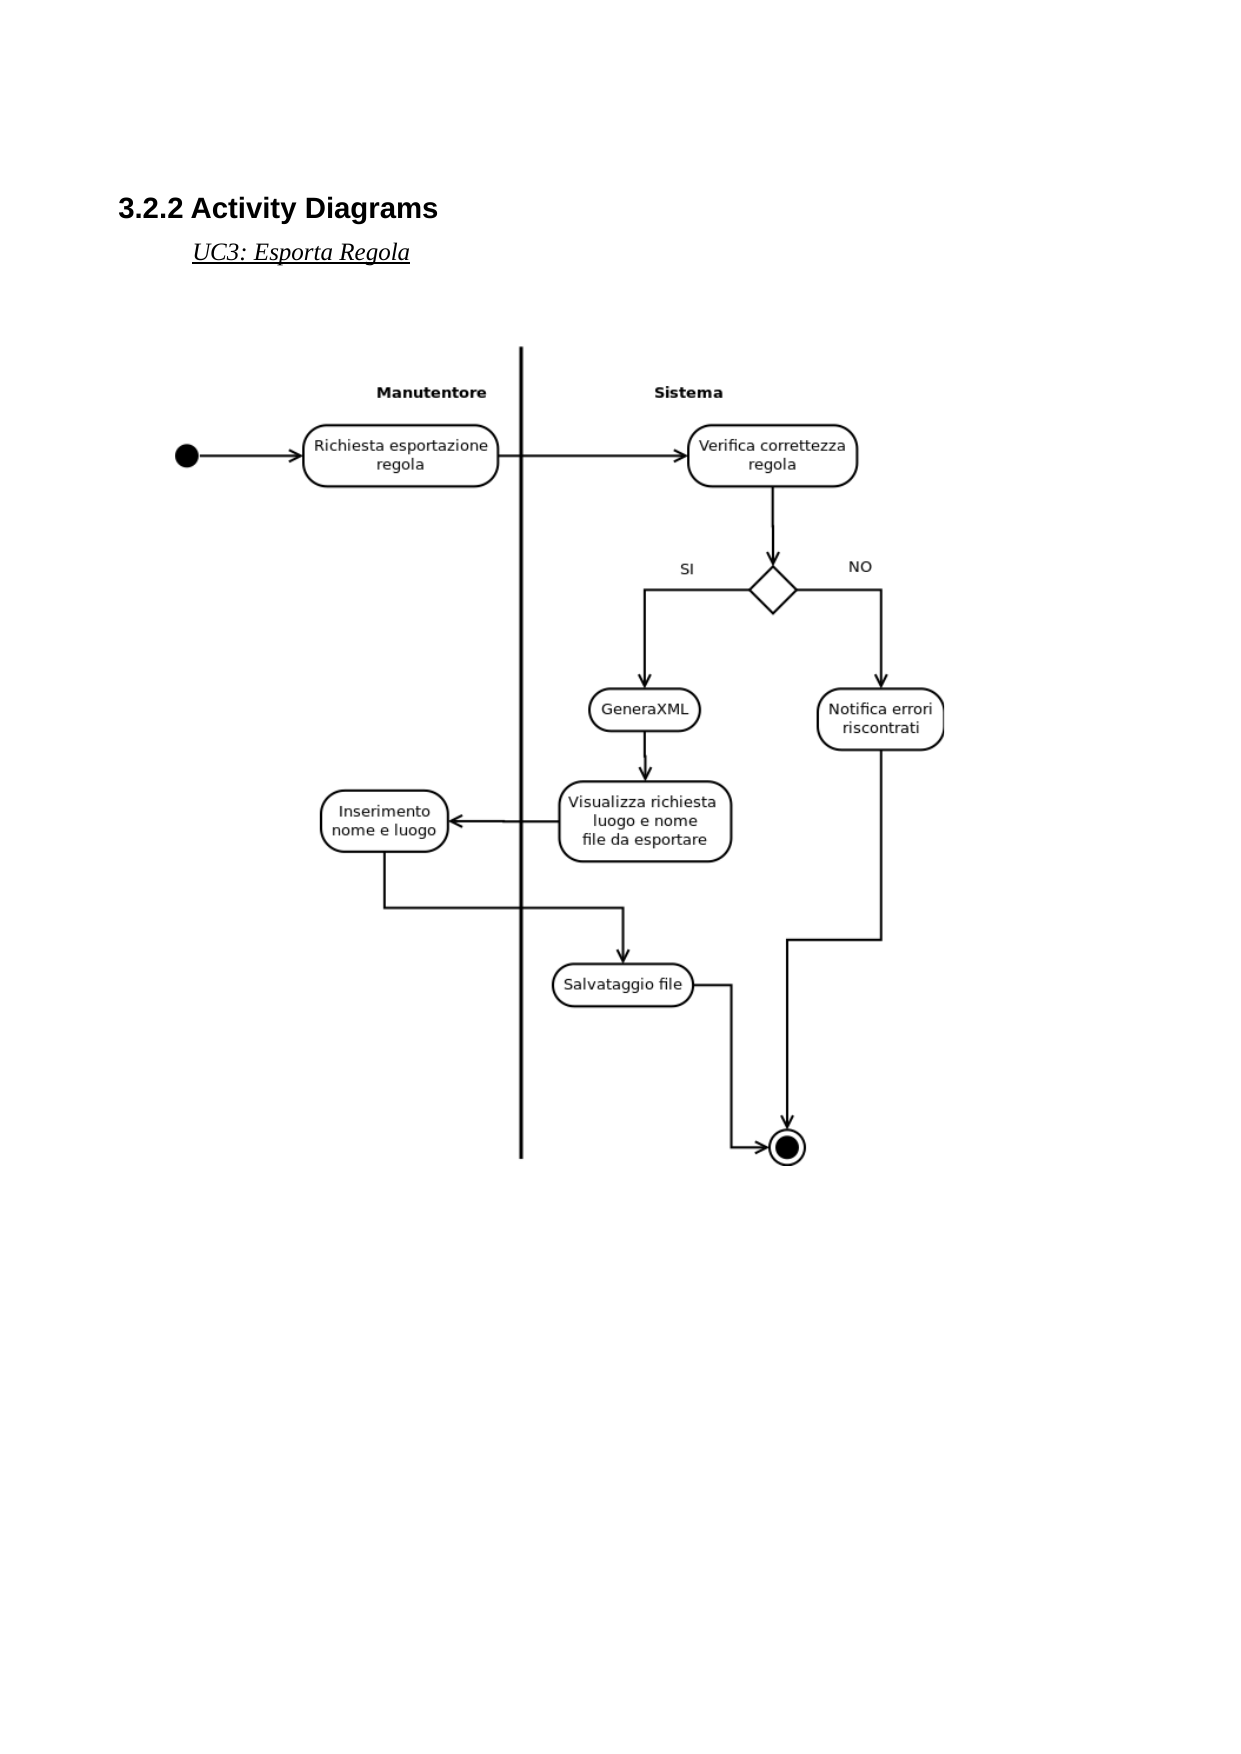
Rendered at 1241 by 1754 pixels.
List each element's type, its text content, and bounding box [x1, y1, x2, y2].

subtitle 3.2.2 Activity Diagrams [118, 191, 1122, 225]
text UC3: Esporta Regola [118, 237, 1122, 266]
picture [174, 345, 945, 1166]
